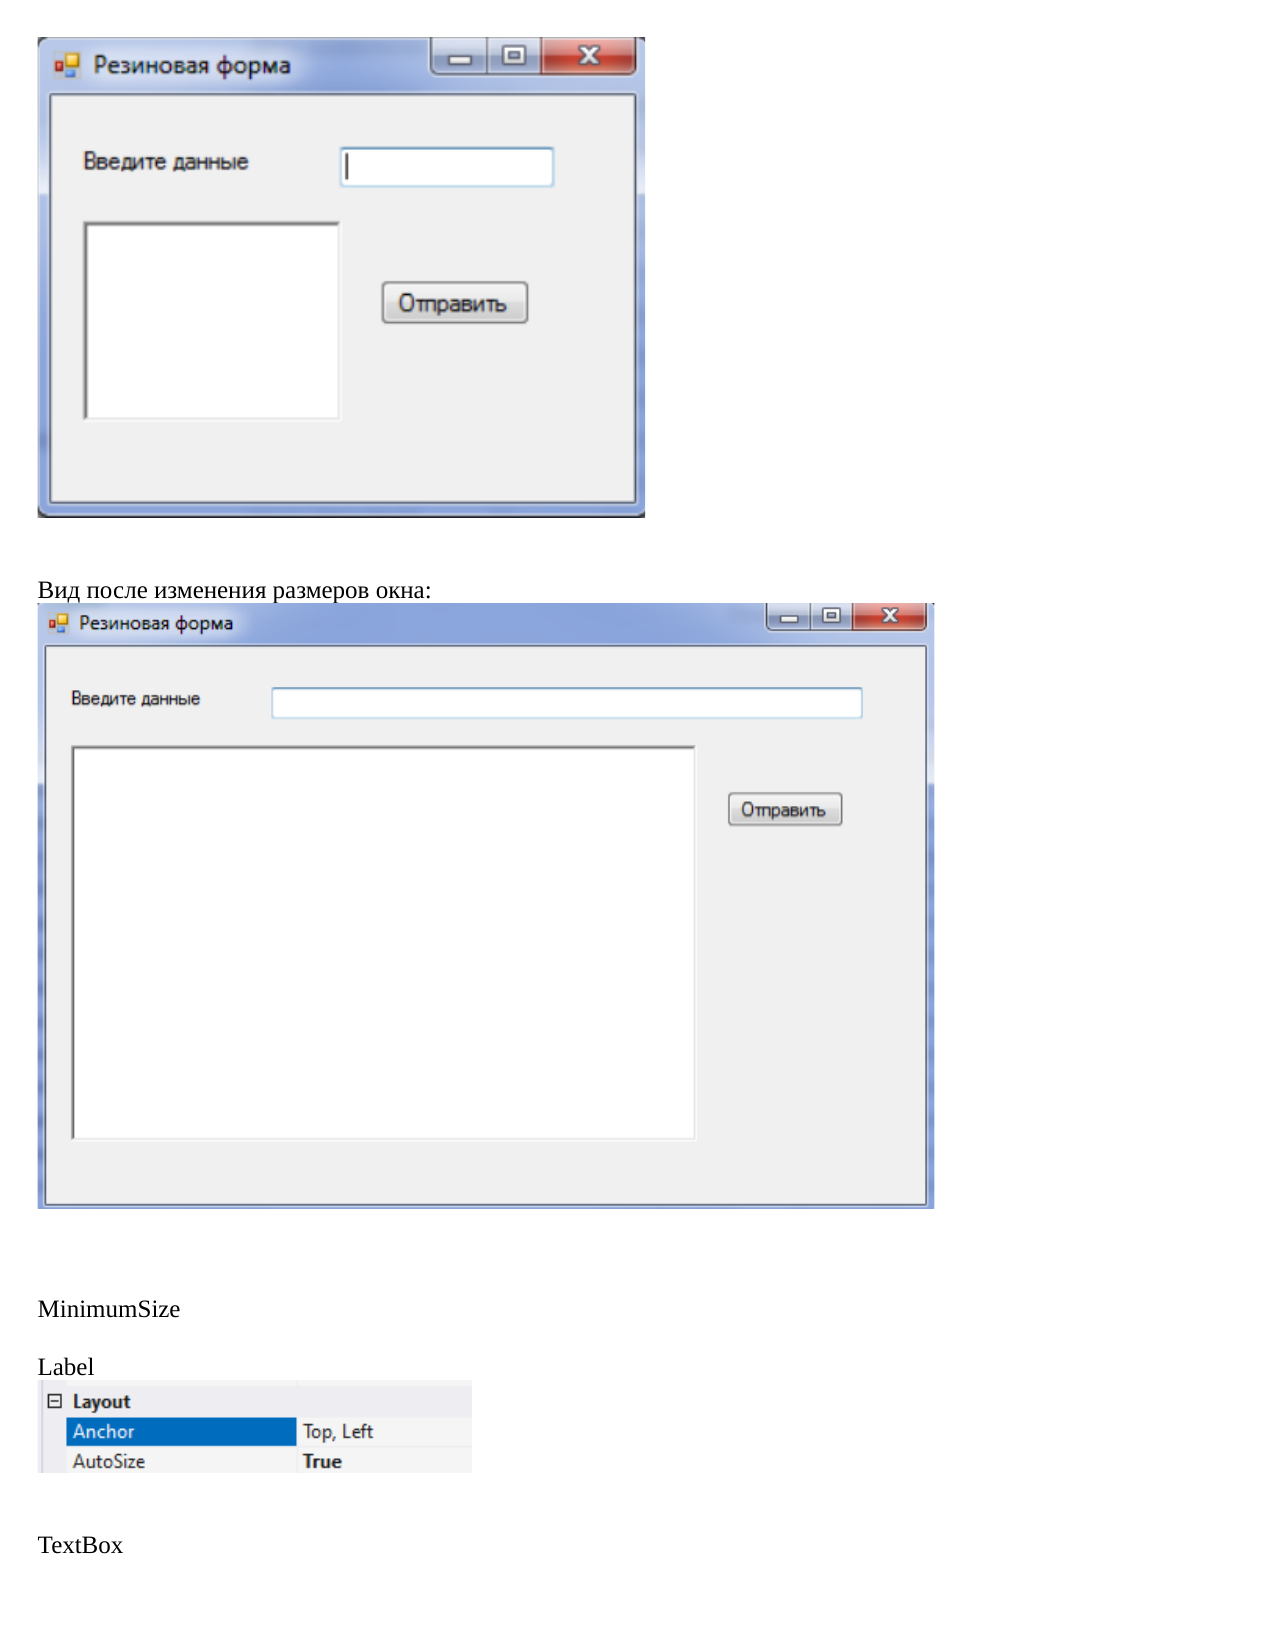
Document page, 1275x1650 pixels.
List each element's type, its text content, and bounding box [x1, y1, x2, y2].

text TextBox [37, 1530, 1237, 1559]
picture [37, 1380, 472, 1473]
picture [37, 603, 935, 1209]
text Вид после изменения размеров окна: [37, 575, 1237, 603]
picture [37, 37, 646, 518]
text MinimumSize [37, 1294, 1237, 1323]
text Label [37, 1352, 1237, 1381]
